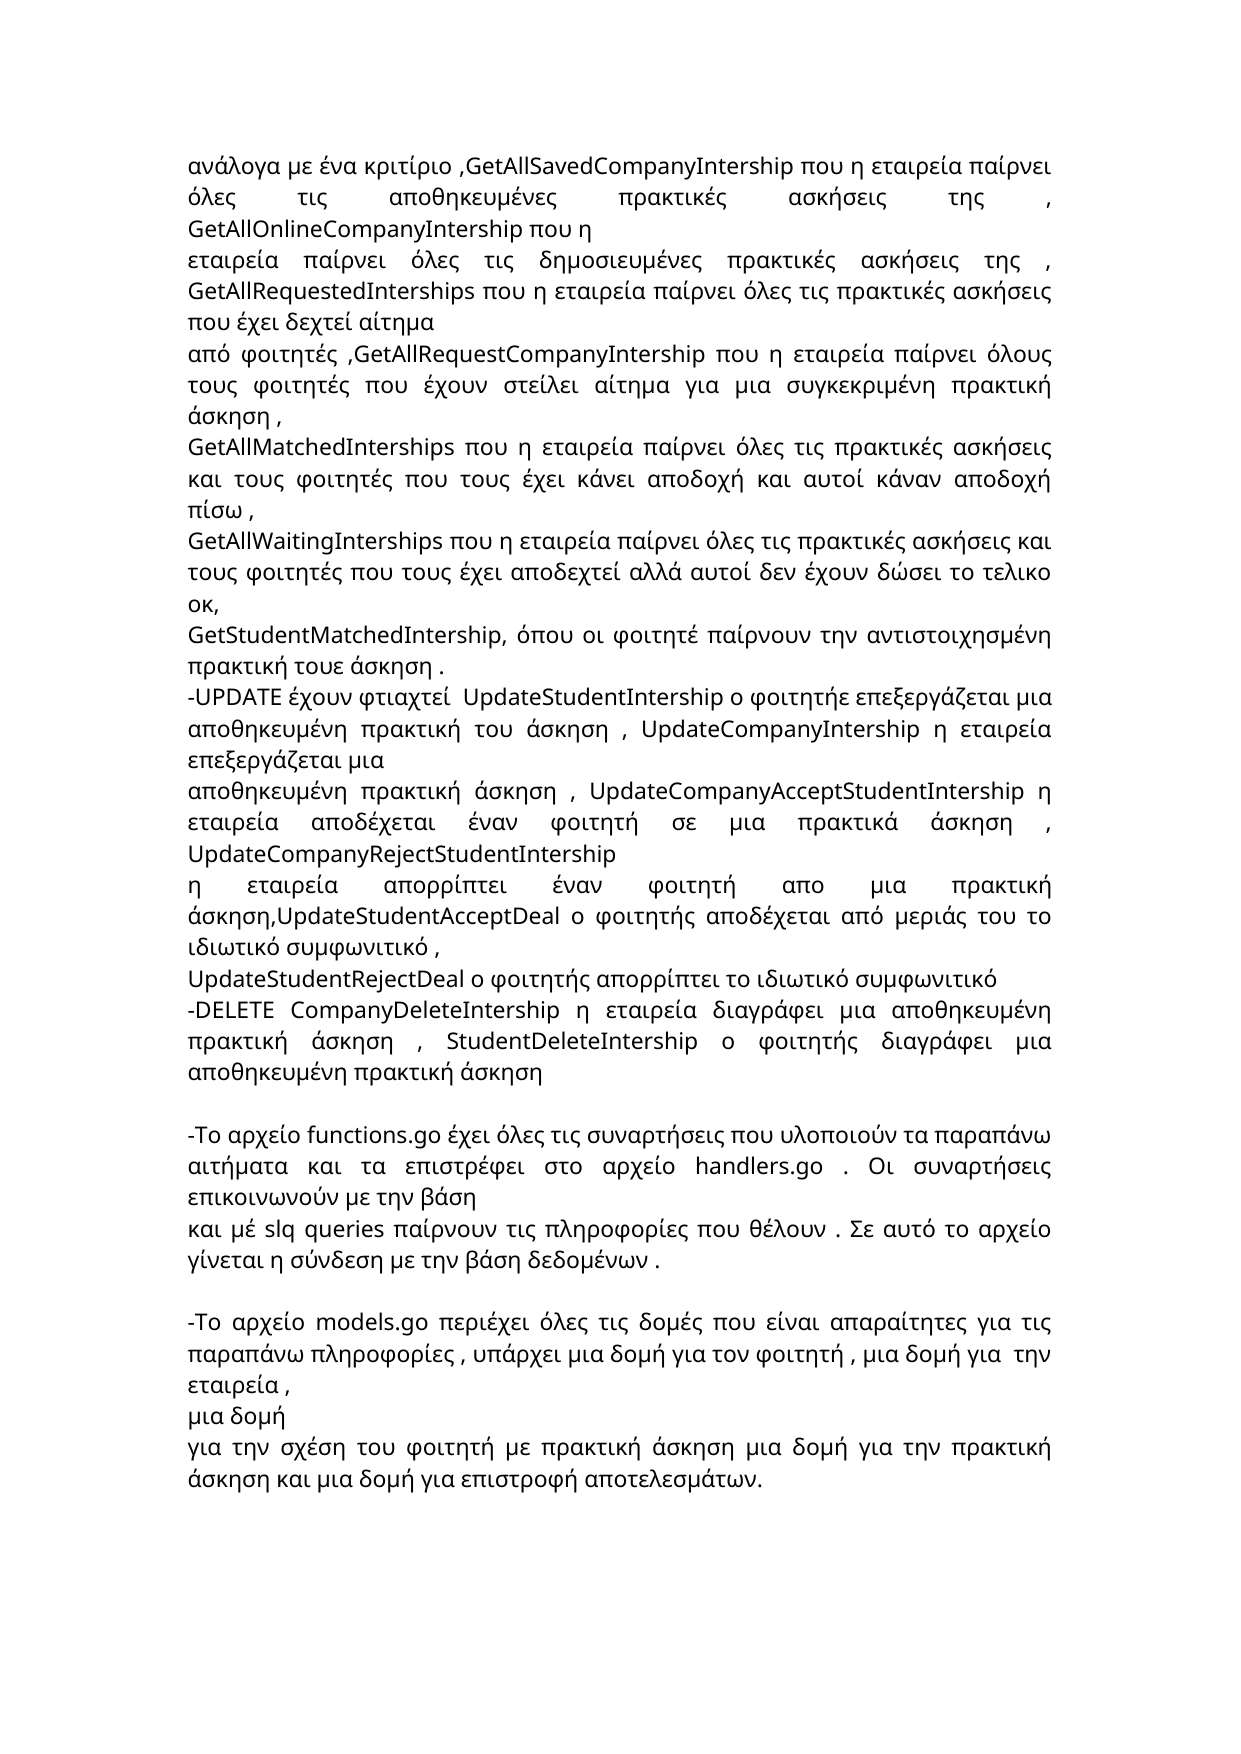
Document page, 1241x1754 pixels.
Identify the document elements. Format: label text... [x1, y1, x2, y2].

text και μέ slq queries παίρνουν τις πληροφορίες που θέλουν . Σε αυτό το αρχείο γίνεται η σύνδεση με την βάση δεδομένων . [187, 1212, 1053, 1275]
text εταιρεία παίρνει όλες τις δημοσιευμένες πρακτικές ασκήσεις της , GetAllRequestedInterships που η εταιρεία παίρνει όλες τις πρακτικές ασκήσεις που έχει δεχτεί αίτημα [187, 244, 1053, 337]
text GetAllWaitingInterships που η εταιρεία παίρνει όλες τις πρακτικές ασκήσεις και τους φοιτητές που τους έχει αποδεχτεί αλλά αυτοί δεν έχουν δώσει το τελικο οκ, [187, 525, 1053, 619]
text -Το αρχείο functions.go έχει όλες τις συναρτήσεις που υλοποιούν τα παραπάνω αιτήματα και τα επιστρέφει στο αρχείο handlers.go . Οι συναρτήσεις επικοινωνούν με την βάση [187, 1119, 1053, 1212]
text ανάλογα με ένα κριτίριο ,GetAllSavedCompanyIntership που η εταιρεία παίρνει όλες τις αποθηκευμένες πρακτικές ασκήσεις της , GetAllOnlineCompanyIntership που η [187, 150, 1053, 244]
text -UPDATE έχουν φτιαχτεί UpdateStudentIntership ο φοιτητήε επεξεργάζεται μια αποθηκευμένη πρακτική του άσκηση , UpdateCompanyIntership η εταιρεία επεξεργάζεται μια [187, 681, 1053, 775]
text η εταιρεία απορρίπτει έναν φοιτητή απο μια πρακτική άσκηση,UpdateStudentAcceptDeal ο φοιτητής αποδέχεται από μεριάς του το ιδιωτικό συμφωνιτικό , [187, 869, 1053, 962]
text μια δομή [187, 1400, 1053, 1431]
text GetStudentMatchedIntership, όπου οι φοιτητέ παίρνουν την αντιστοιχησμένη πρακτική τουε άσκηση . [187, 619, 1053, 681]
text -DELETE CompanyDeleteIntership η εταιρεία διαγράφει μια αποθηκευμένη πρακτική άσκηση , StudentDeleteIntership ο φοιτητής διαγράφει μια αποθηκευμένη πρακτική άσκηση [187, 994, 1053, 1087]
text για την σχέση του φοιτητή με πρακτική άσκηση μια δομή για την πρακτική άσκηση και μια δομή για επιστροφή αποτελεσμάτων. [187, 1431, 1053, 1494]
text αποθηκευμένη πρακτική άσκηση , UpdateCompanyAcceptStudentIntership η εταιρεία αποδέχεται έναν φοιτητή σε μια πρακτικά άσκηση , UpdateCompanyRejectStudentIntership [187, 775, 1053, 869]
text από φοιτητές ,GetAllRequestCompanyIntership που η εταιρεία παίρνει όλους τους φοιτητές που έχουν στείλει αίτημα για μια συγκεκριμένη πρακτική άσκηση , [187, 337, 1053, 431]
text UpdateStudentRejectDeal ο φοιτητής απορρίπτει το ιδιωτικό συμφωνιτικό [187, 962, 1053, 994]
text -Το αρχείο models.go περιέχει όλες τις δομές που είναι απαραίτητες για τις παραπάνω πληροφορίες , υπάρχει μια δομή για τον φοιτητή , μια δομή για την εταιρεία , [187, 1306, 1053, 1400]
text GetAllMatchedInterships που η εταιρεία παίρνει όλες τις πρακτικές ασκήσεις και τους φοιτητές που τους έχει κάνει αποδοχή και αυτοί κάναν αποδοχή πίσω , [187, 431, 1053, 525]
